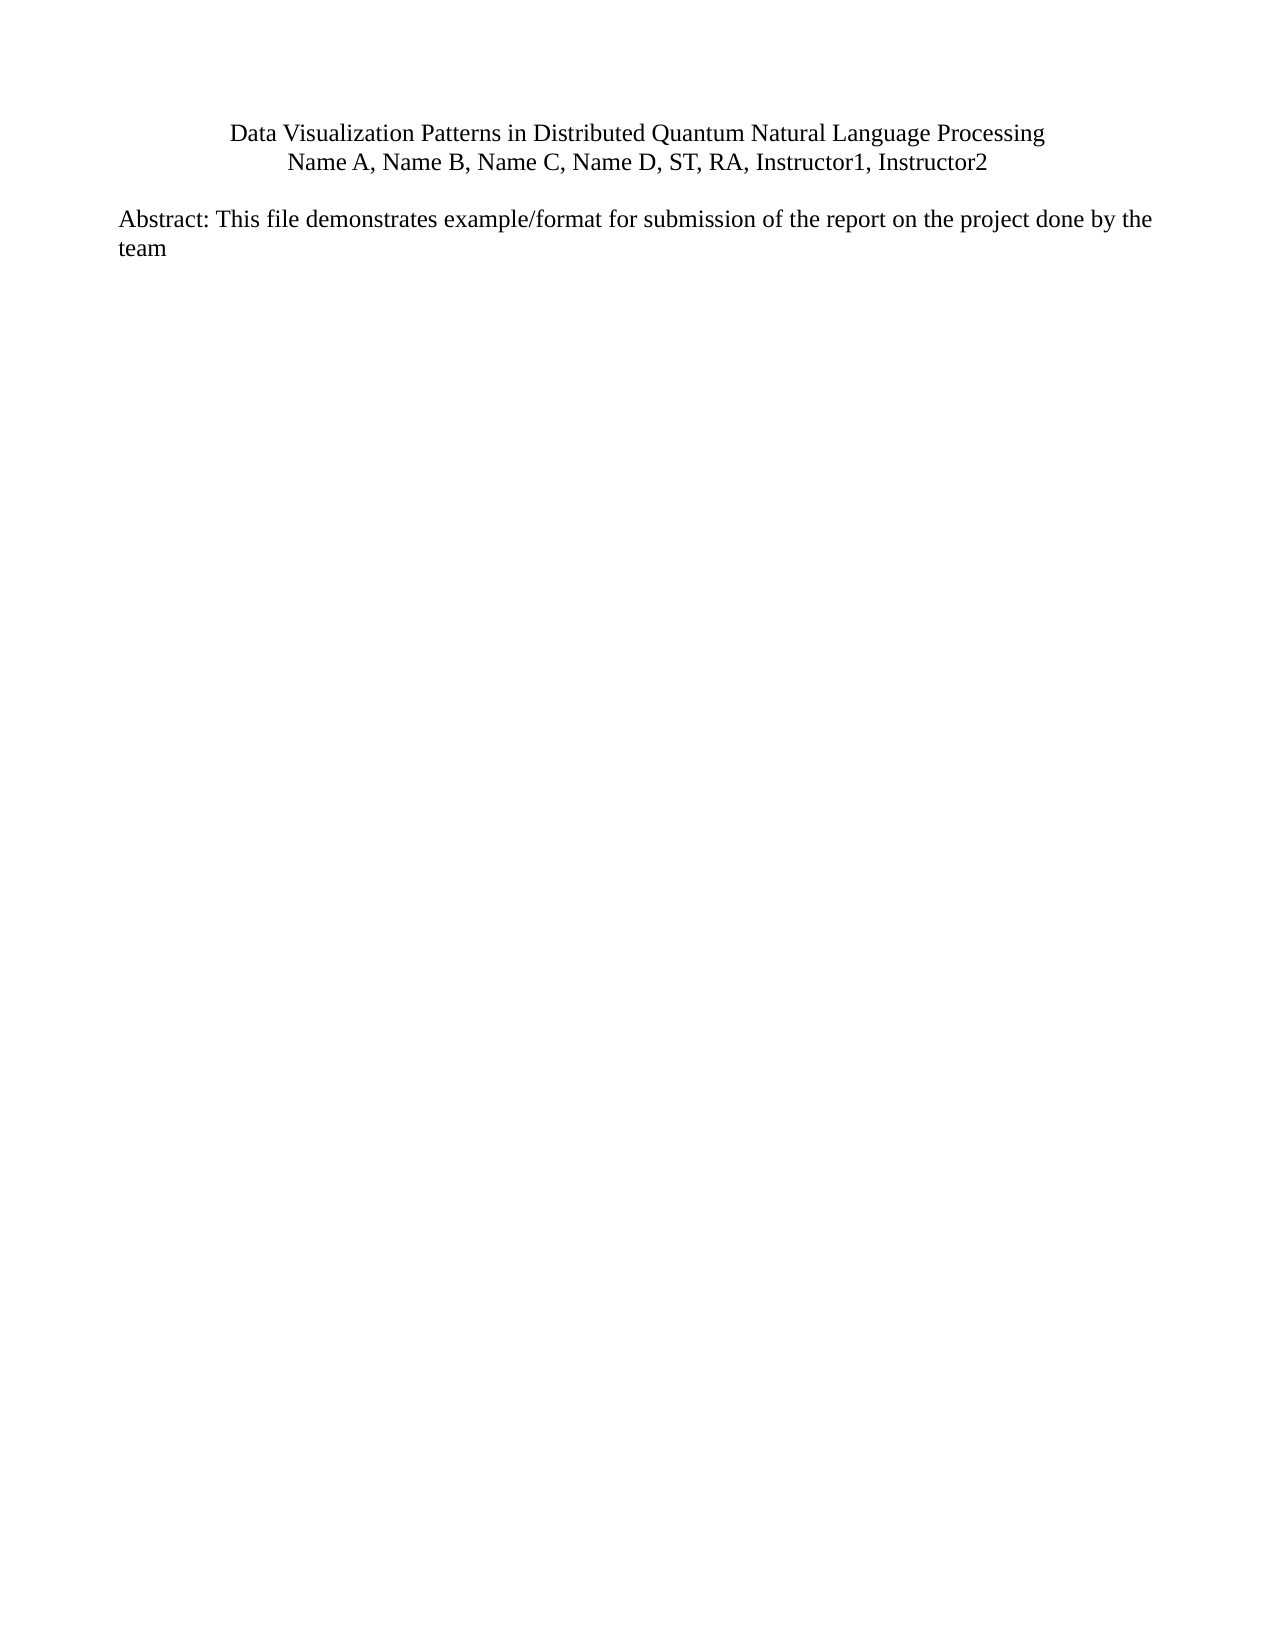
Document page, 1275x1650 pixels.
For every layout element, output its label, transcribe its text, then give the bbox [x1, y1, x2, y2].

text Name A, Name B, Name C, Name D, ST, RA, Instructor1, Instructor2 [118, 147, 1157, 176]
text Abstract: This file demonstrates example/format for submission of the report on the project done by the team [118, 204, 1157, 262]
text Data Visualization Patterns in Distributed Quantum Natural Language Processing [118, 118, 1157, 147]
